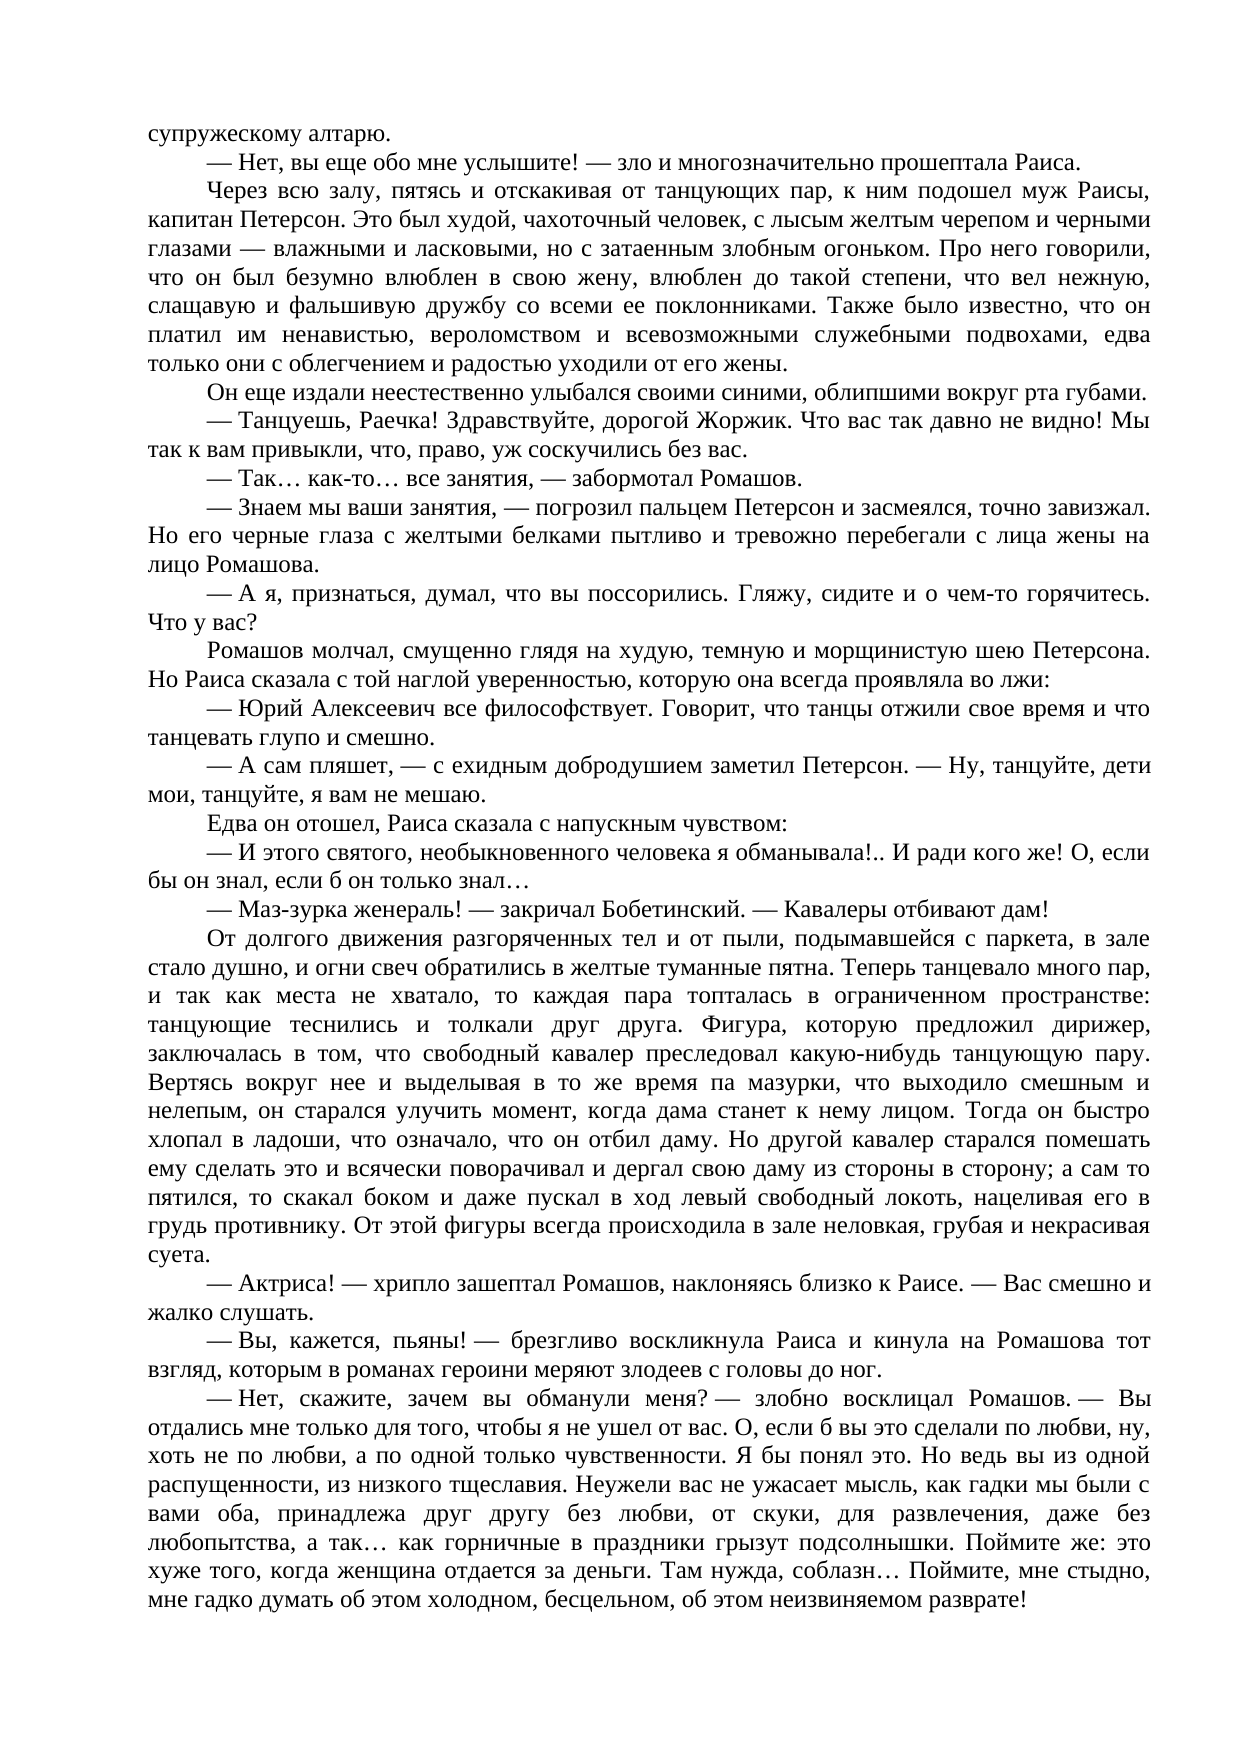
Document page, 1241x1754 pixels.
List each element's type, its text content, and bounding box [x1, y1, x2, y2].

text От долгого движения разгоряченных тел и от пыли, подымавшейся с паркета, в зале стало душно, и огни свеч обратились в желтые туманные пятна. Теперь танцевало много пар, и так как места не хватало, то каждая пара топталась в ограниченном пространстве: танцующие теснились и толкали друг друга. Фигура, которую предложил дирижер, заключалась в том, что свободный кавалер преследовал какую-нибудь танцующую пару. Вертясь вокруг нее и выделывая в то же время па мазурки, что выходило смешным и нелепым, он старался улучить момент, когда дама станет к нему лицом. Тогда он быстро хлопал в ладоши, что означало, что он отбил даму. Но другой кавалер старался помешать ему сделать это и всячески поворачивал и дергал свою даму из стороны в сторону; а сам то пятился, то скакал боком и даже пускал в ход левый свободный локоть, нацеливая его в грудь противнику. От этой фигуры всегда происходила в зале неловкая, грубая и некрасивая суета. [148, 923, 1152, 1268]
text — Так… как-то… все занятия, — забормотал Ромашов. [148, 463, 1152, 492]
text — А сам пляшет, — с ехидным добродушием заметил Петерсон. — Ну, танцуйте, дети мои, танцуйте, я вам не мешаю. [148, 751, 1152, 808]
text — Маз-зурка женераль! — закричал Бобетинский. — Кавалеры отбивают дам! [148, 894, 1152, 923]
text — Нет, вы еще обо мне услышите! — зло и многозначительно прошептала Раиса. [148, 147, 1152, 176]
text — А я, признаться, думал, что вы поссорились. Гляжу, сидите и о чем-то горячитесь. Что у вас? [148, 578, 1152, 636]
text — Танцуешь, Раечка! Здравствуйте, дорогой Жоржик. Что вас так давно не видно! Мы так к вам привыкли, что, право, уж соскучились без вас. [148, 406, 1152, 463]
text Через всю залу, пятясь и отскакивая от танцующих пар, к ним подошел муж Раисы, капитан Петерсон. Это был худой, чахоточный человек, с лысым желтым черепом и черными глазами — влажными и ласковыми, но с затаенным злобным огоньком. Про него говорили, что он был безумно влюблен в свою жену, влюблен до такой степени, что вел нежную, слащавую и фальшивую дружбу со всеми ее поклонниками. Также было известно, что он платил им ненавистью, вероломством и всевозможными служебными подвохами, едва только они с облегчением и радостью уходили от его жены. [148, 176, 1152, 377]
text — Нет, скажите, зачем вы обманули меня? — злобно восклицал Ромашов. — Вы отдались мне только для того, чтобы я не ушел от вас. О, если б вы это сделали по любви, ну, хоть не по любви, а по одной только чувственности. Я бы понял это. Но ведь вы из одной распущенности, из низкого тщеславия. Неужели вас не ужасает мысль, как гадки мы были с вами оба, принадлежа друг другу без любви, от скуки, для развлечения, даже без любопытства, а так… как горничные в праздники грызут подсолнышки. Поймите же: это хуже того, когда женщина отдается за деньги. Там нужда, соблазн… Поймите, мне стыдно, мне гадко думать об этом холодном, бесцельном, об этом неизвиняемом разврате! [148, 1383, 1152, 1613]
text — И этого святого, необыкновенного человека я обманывала!.. И ради кого же! О, если бы он знал, если б он только знал… [148, 837, 1152, 894]
text — Актриса! — хрипло зашептал Ромашов, наклоняясь близко к Раисе. — Вас смешно и жалко слушать. [148, 1268, 1152, 1326]
text — Юрий Алексеевич все философствует. Говорит, что танцы отжили свое время и что танцевать глупо и смешно. [148, 693, 1152, 751]
text Он еще издали неестественно улыбался своими синими, облипшими вокруг рта губами. [148, 377, 1152, 406]
text супружескому алтарю. [148, 118, 1152, 147]
text Ромашов молчал, смущенно глядя на худую, темную и морщинистую шею Петерсона. Но Раиса сказала с той наглой уверенностью, которую она всегда проявляла во лжи: [148, 636, 1152, 693]
text Едва он отошел, Раиса сказала с напускным чувством: [148, 808, 1152, 837]
text — Вы, кажется, пьяны! — брезгливо воскликнула Раиса и кинула на Ромашова тот взгляд, которым в романах героини меряют злодеев с головы до ног. [148, 1326, 1152, 1383]
text — Знаем мы ваши занятия, — погрозил пальцем Петерсон и засмеялся, точно завизжал. Но его черные глаза с желтыми белками пытливо и тревожно перебегали с лица жены на лицо Ромашова. [148, 492, 1152, 578]
